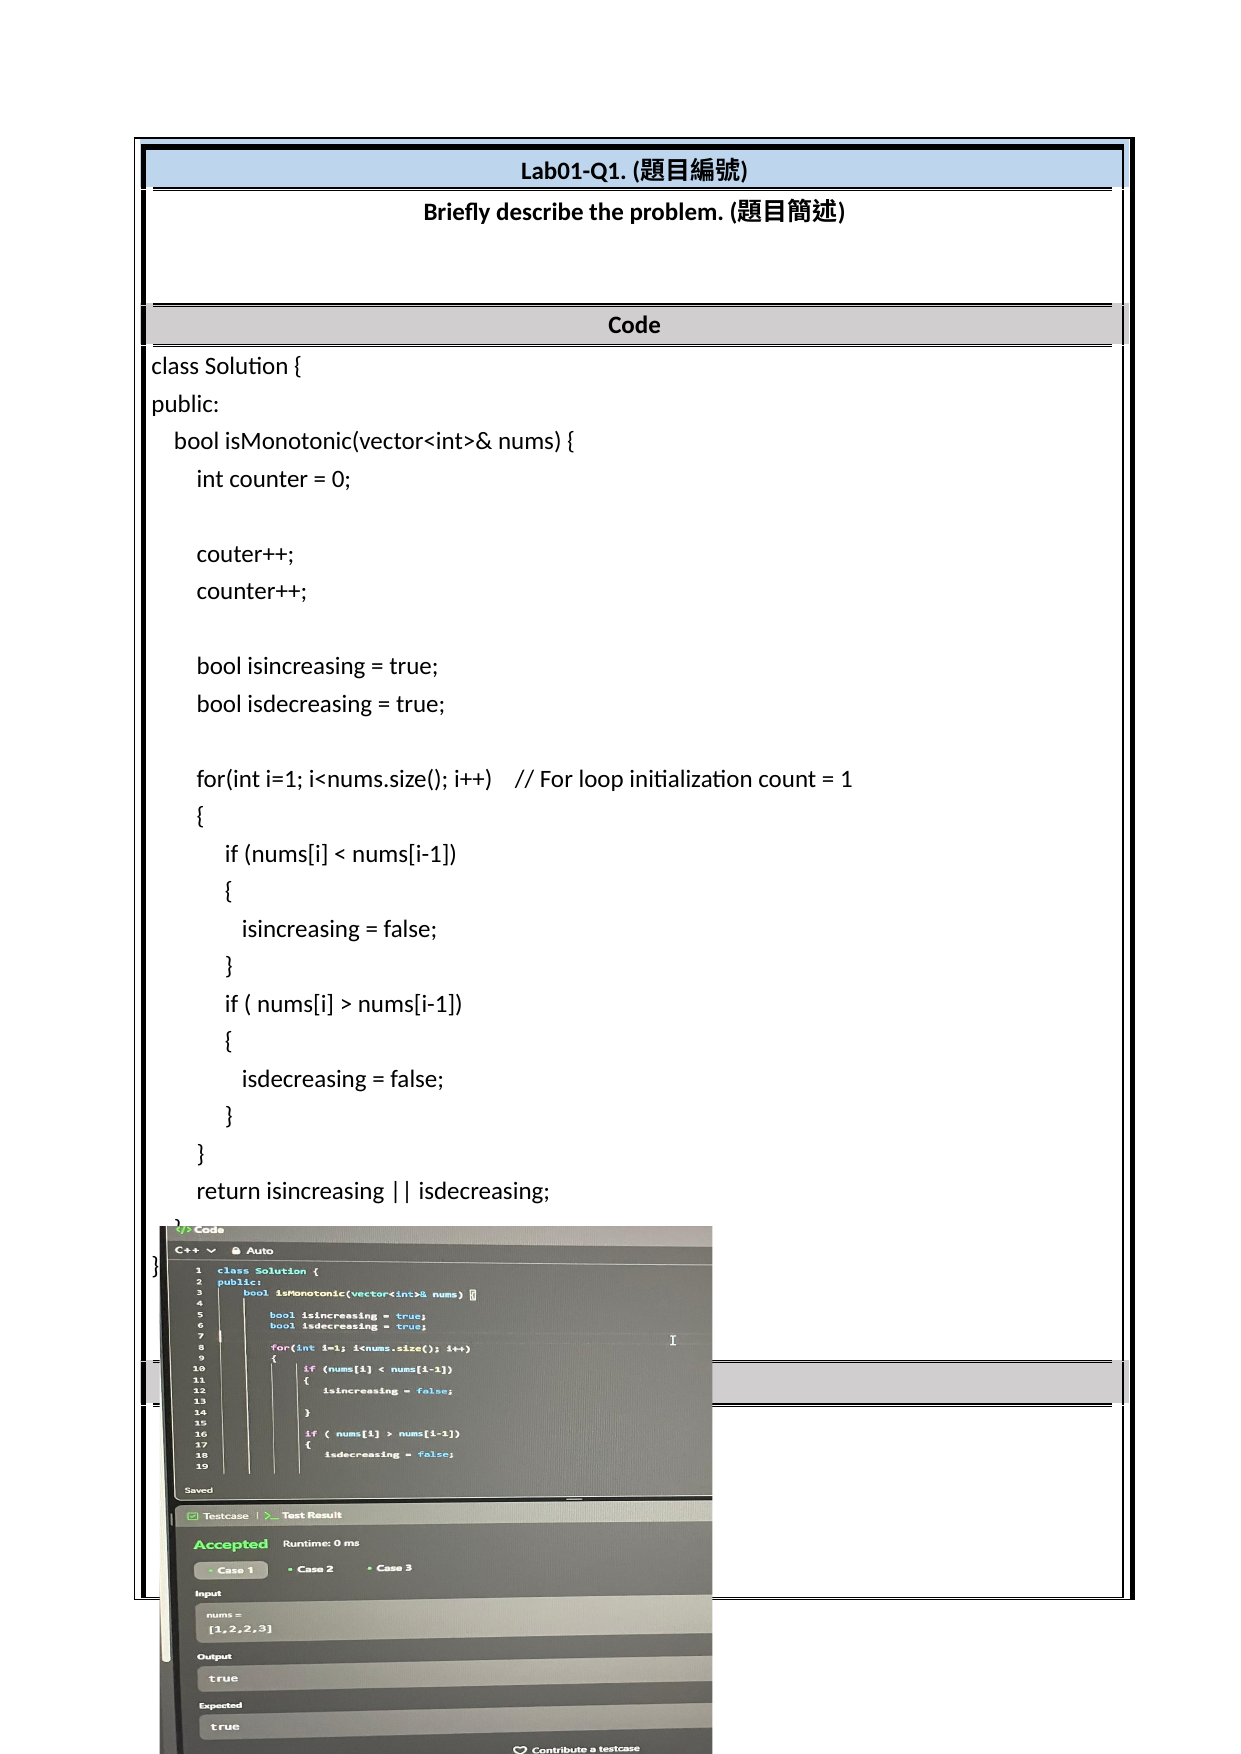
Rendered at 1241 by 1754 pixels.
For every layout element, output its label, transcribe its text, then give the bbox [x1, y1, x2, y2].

table_cell Result [146, 1360, 159, 1403]
table_cell [146, 1403, 159, 1596]
table_cell [1124, 1403, 1129, 1596]
table_cell [1124, 303, 1129, 344]
table_cell Result [713, 1360, 1123, 1403]
picture [159, 1226, 713, 1754]
table_cell class Solution { public: bool isMonotonic(vector<int>& nums) { int counter = 0; couter++; counter++; bool isincreasing = true; bool isdecreasing = true; for(int i=1; i<nums.size(); i++) // For loop initialization count = 1 { if (nums[i] < nums[i-1]) { isincreasing = false; } if ( nums[i] > nums[i-1]) { isdecreasing = false; } } return isincreasing || isdecreasing; } }; [140, 344, 1129, 1359]
table_cell Briefly describe the problem. (題目簡述) [146, 187, 1123, 303]
table_cell Code [146, 303, 1123, 344]
table_header Lab01-Q1. (題目編號) [140, 139, 1129, 187]
table_cell [713, 1403, 1123, 1596]
table_cell Result [1124, 1360, 1129, 1403]
